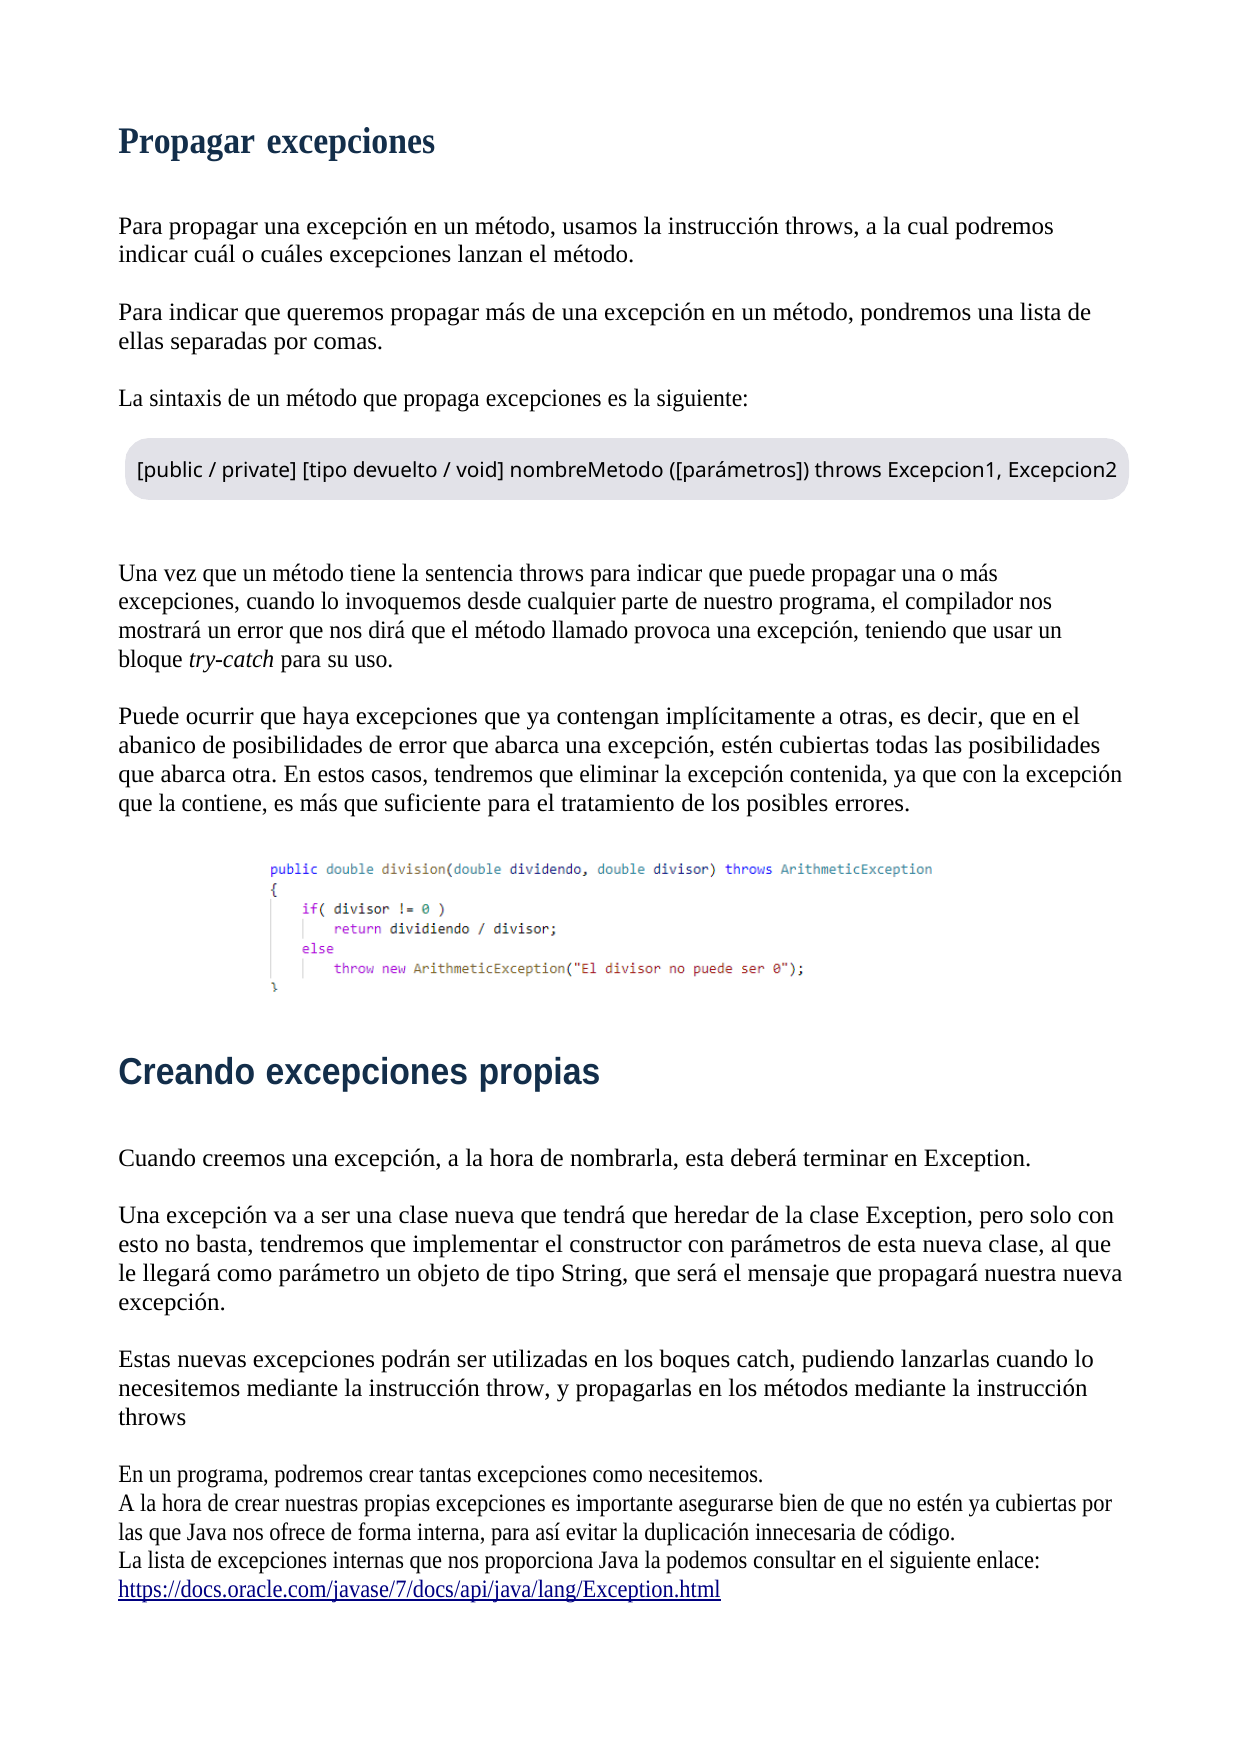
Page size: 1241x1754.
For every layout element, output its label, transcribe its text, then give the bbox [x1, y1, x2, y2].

text Cuando creemos una excepción, a la hora de nombrarla, esta deberá terminar en Exception. [118, 1143, 1123, 1172]
text Puede ocurrir que haya excepciones que ya contengan implícitamente a otras, es decir, que en el abanico de posibilidades de error que abarca una excepción, estén cubiertas todas las posibilidades que abarca otra. En estos casos, tendremos que eliminar la excepción contenida, ya que con la excepción que la contiene, es más que suficiente para el tratamiento de los posibles errores. [118, 701, 1123, 816]
text La sintaxis de un método que propaga excepciones es la siguiente: [118, 383, 1123, 412]
subtitle Propagar excepciones [118, 118, 1123, 161]
picture [264, 853, 937, 992]
text A la hora de crear nuestras propias excepciones es importante asegurarse bien de que no estén ya cubiertas por las que Java nos ofrece de forma interna, para así evitar la duplicación innecesaria de código. [118, 1488, 1123, 1545]
text Para indicar que queremos propagar más de una excepción en un método, pondremos una lista de ellas separadas por comas. [118, 297, 1123, 354]
text Para propagar una excepción en un método, usamos la instrucción throws, a la cual podremos indicar cuál o cuáles excepciones lanzan el método. [118, 211, 1123, 268]
subtitle Creando excepciones propias [118, 1049, 1123, 1092]
text En un programa, podremos crear tantas excepciones como necesitemos. [118, 1459, 1123, 1488]
text Una excepción va a ser una clase nueva que tendrá que heredar de la clase Exception, pero solo con esto no basta, tendremos que implementar el constructor con parámetros de esta nueva clase, al que le llegará como parámetro un objeto de tipo String, que será el mensaje que propagará nuestra nueva excepción. [118, 1200, 1123, 1315]
text Una vez que un método tiene la sentencia throws para indicar que puede propagar una o más excepciones, cuando lo invoquemos desde cualquier parte de nuestro programa, el compilador nos mostrará un error que nos dirá que el método llamado provoca una excepción, teniendo que usar un bloque try-catch para su uso. [118, 558, 1123, 673]
text La lista de excepciones internas que nos proporciona Java la podemos consultar en el siguiente enlace: https://docs.oracle.com/javase/7/docs/api/java/lang/Exception.html [118, 1545, 1123, 1603]
text Estas nuevas excepciones podrán ser utilizadas en los boques catch, pudiendo lanzarlas cuando lo necesitemos mediante la instrucción throw, y propagarlas en los métodos mediante la instrucción throws [118, 1344, 1123, 1430]
